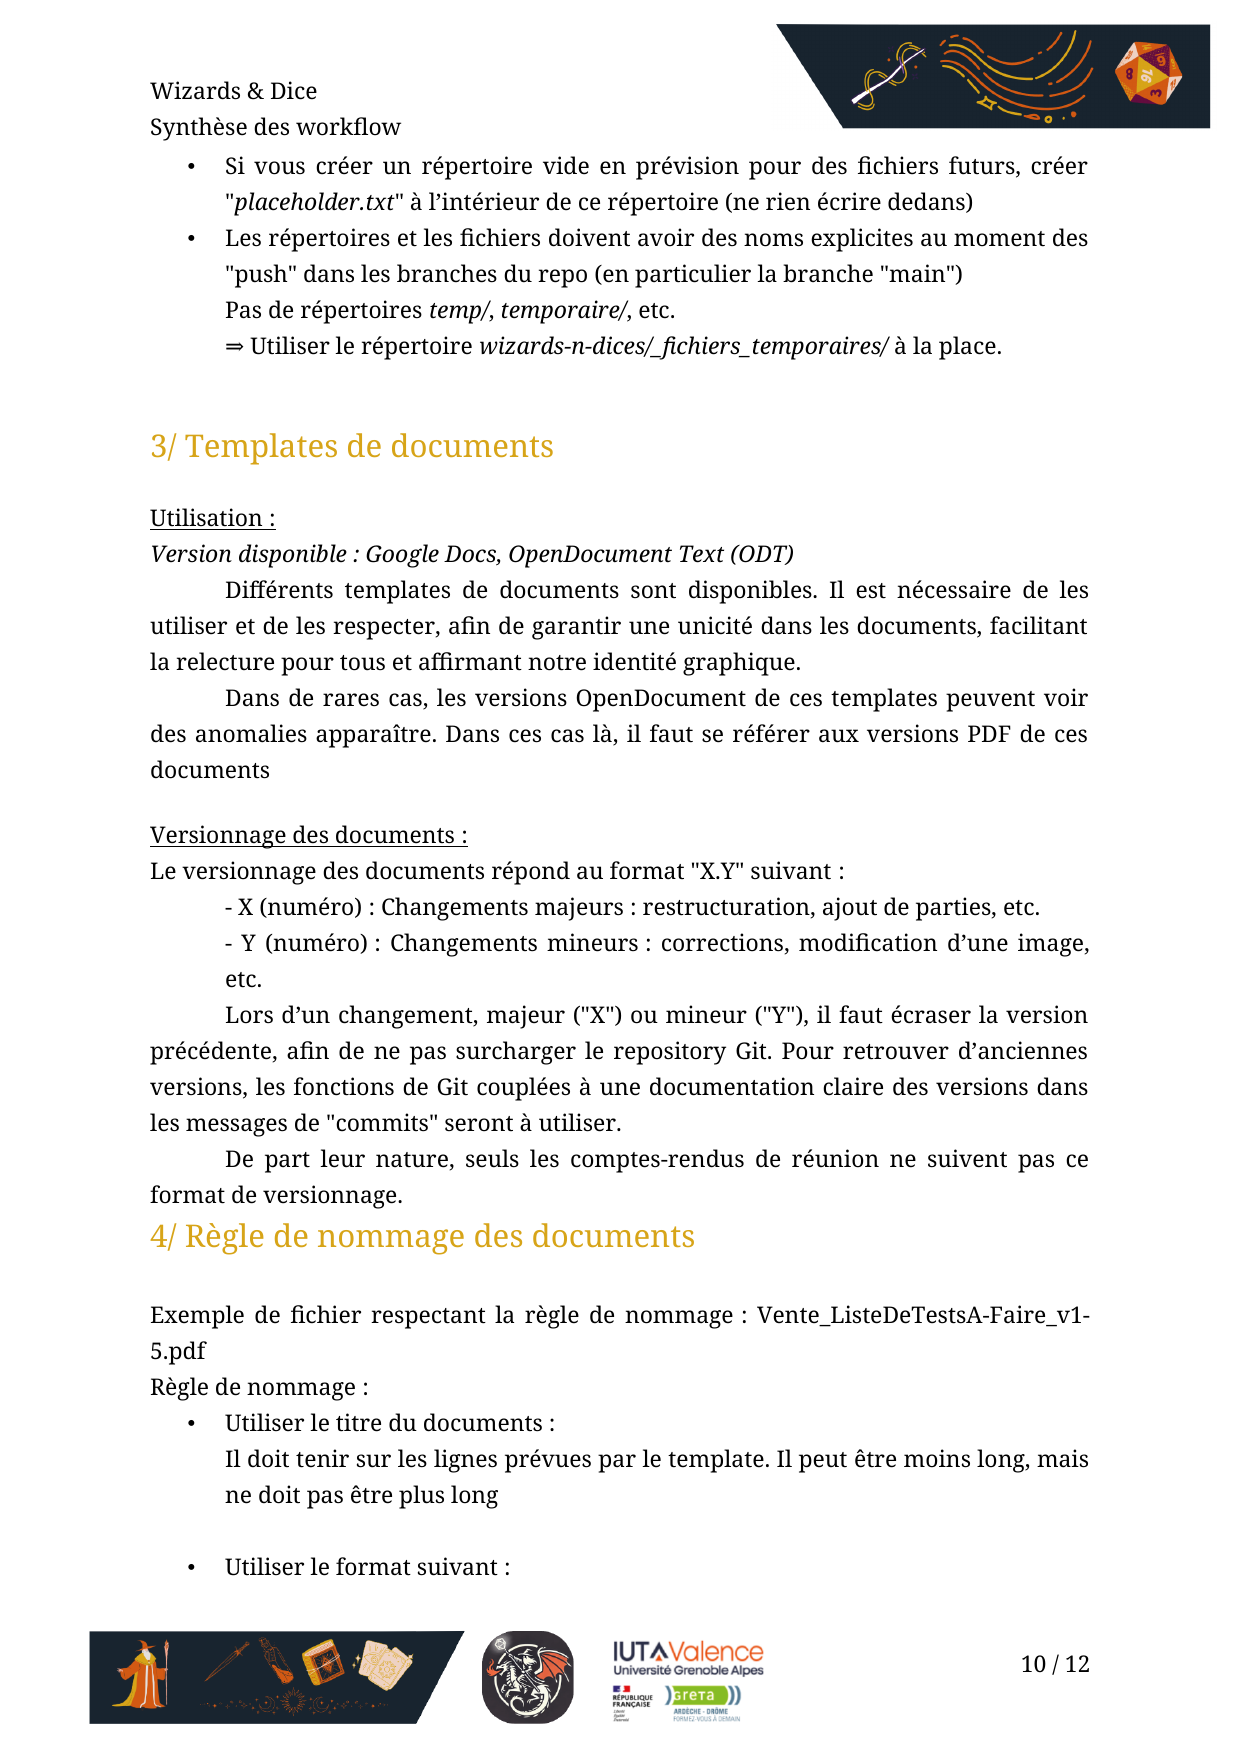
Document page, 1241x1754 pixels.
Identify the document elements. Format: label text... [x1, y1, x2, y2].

list Utiliser le titre du documents : [187, 1407, 1090, 1438]
picture [771, 21, 1218, 131]
subtitle Règle de nommage des documents [150, 1214, 1090, 1257]
text Le versionnage des documents répond au format "X.Y" suivant : [150, 855, 1090, 886]
text Versionnage des documents : [150, 819, 1090, 850]
list ⇒ Utiliser le répertoire wizards-n-dices/_fichiers_temporaires/ à la place. [187, 330, 1090, 361]
text Différents templates de documents sont disponibles. Il est nécessaire de les utiliser et de les respecter, afin de garantir une unicité dans les documents, facilitant la relecture pour tous et affirmant notre identité graphique. [150, 574, 1090, 677]
list Si vous créer un répertoire vide en prévision pour des fichiers futurs, créer "placeholder.txt" à l’intérieur de ce répertoire (ne rien écrire dedans) [187, 150, 1090, 217]
text Règle de nommage : [150, 1371, 1090, 1402]
list Pas de répertoires temp/, temporaire/, etc. [187, 294, 1090, 325]
list Utiliser le format suivant : [187, 1551, 1090, 1582]
list Les répertoires et les fichiers doivent avoir des noms explicites au moment des "push" dans les branches du repo (en particulier la branche "main") [187, 222, 1090, 289]
text - Y (numéro) : Changements mineurs : corrections, modification d’une image, etc. [225, 927, 1090, 994]
text Exemple de fichier respectant la règle de nommage : Vente_ListeDeTestsA-Faire_v1-5.pdf [150, 1299, 1090, 1367]
text Lors d’un changement, majeur ("X") ou mineur ("Y"), il faut écraser la version précédente, afin de ne pas surcharger le repository Git. Pour retrouver d’anciennes versions, les fonctions de Git couplées à une documentation claire des versions dans les messages de "commits" seront à utiliser. [150, 999, 1090, 1138]
list Il doit tenir sur les lignes prévues par le template. Il peut être moins long, mais ne doit pas être plus long [187, 1443, 1090, 1510]
text Utilisation : [150, 502, 1090, 534]
text - X (numéro) : Changements majeurs : restructuration, ajout de parties, etc. [225, 891, 1090, 922]
text De part leur nature, seuls les comptes-rendus de réunion ne suivent pas ce format de versionnage. [150, 1143, 1090, 1210]
text Dans de rares cas, les versions OpenDocument de ces templates peuvent voir des anomalies apparaître. Dans ces cas là, il faut se référer aux versions PDF de ces documents [150, 682, 1090, 785]
text Version disponible : Google Docs, OpenDocument Text (ODT) [150, 538, 1090, 569]
subtitle Templates de documents [150, 424, 1090, 467]
picture [81, 1620, 788, 1733]
